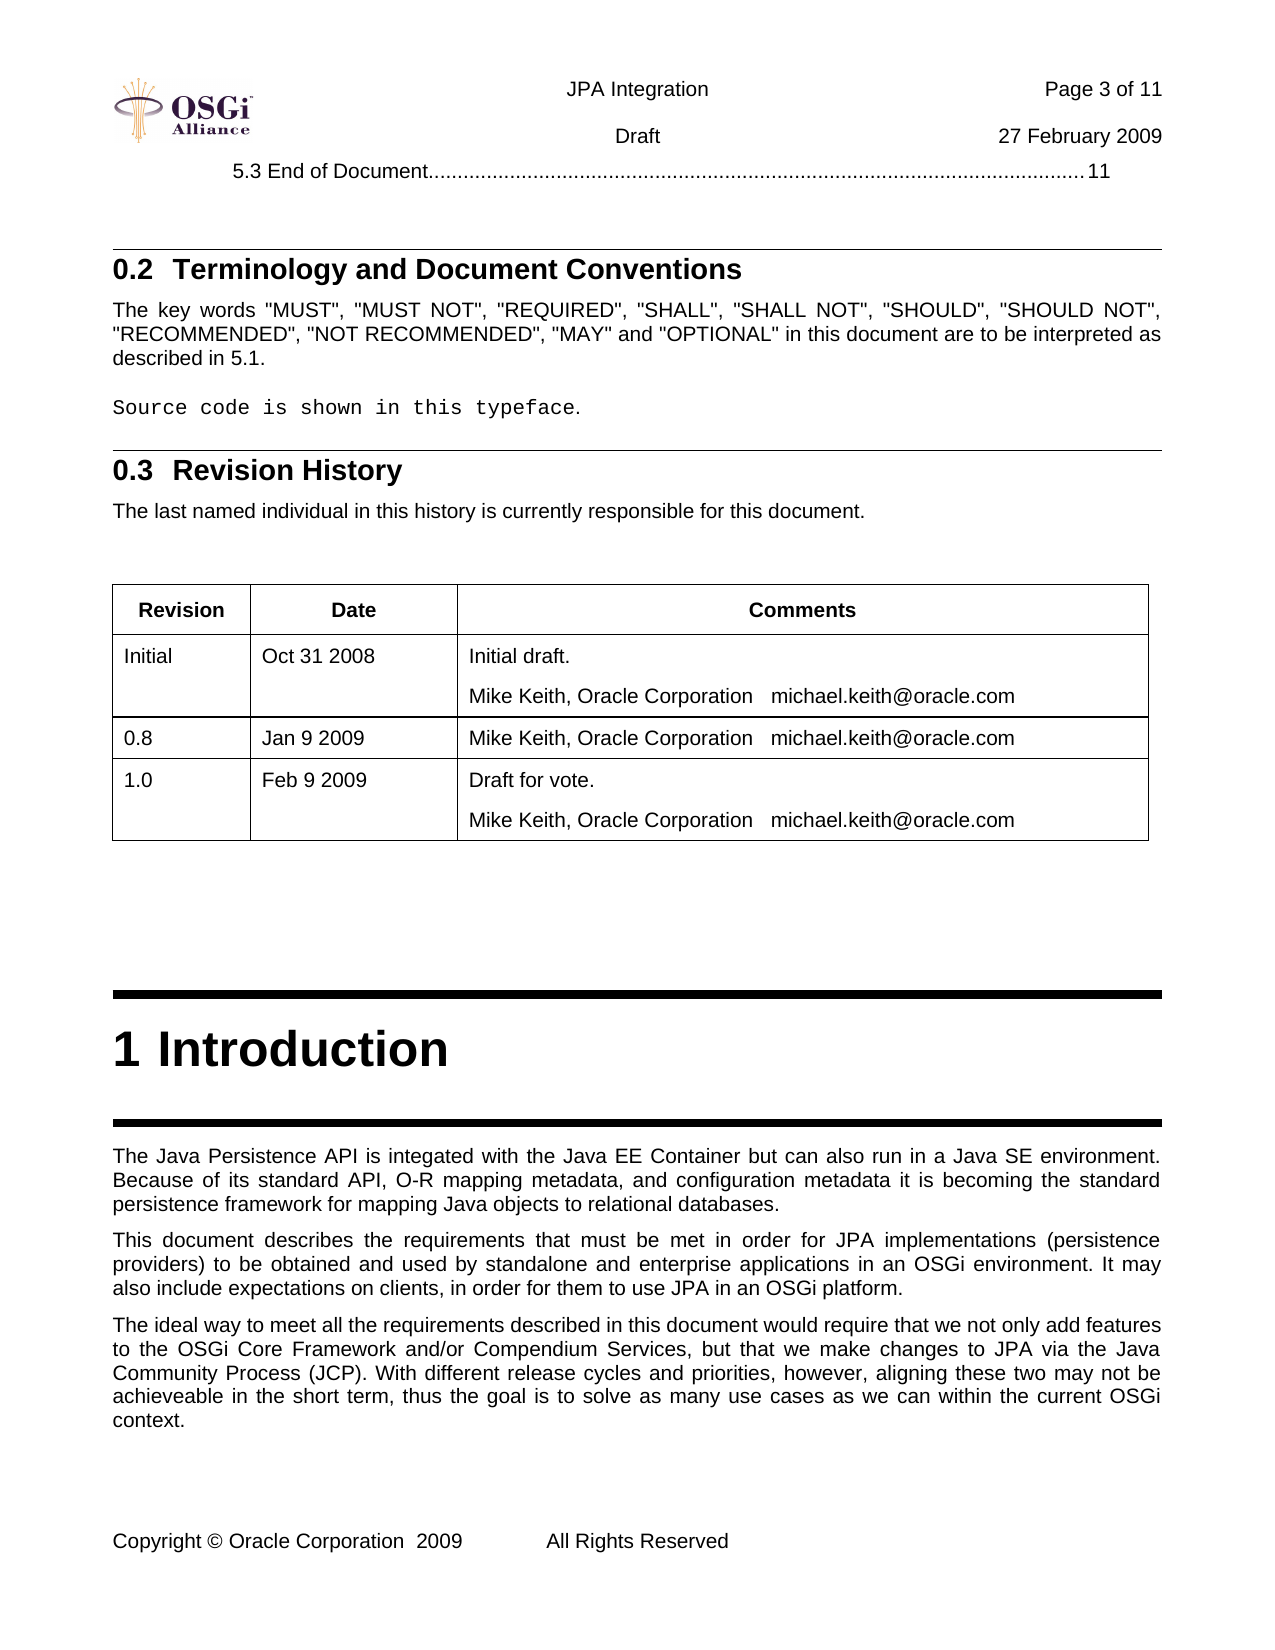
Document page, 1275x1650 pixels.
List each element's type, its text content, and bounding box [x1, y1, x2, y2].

table_cell Draft for vote. Mike Keith, Oracle Corporation michael.keith@oracle.com [458, 759, 1148, 840]
subtitle Terminology and Document Conventions [112, 250, 1162, 285]
table_cell Initial draft. Mike Keith, Oracle Corporation michael.keith@oracle.com [458, 635, 1148, 716]
table_cell Feb 9 2009 [251, 759, 457, 840]
text Source code is shown in this typeface. [112, 394, 1162, 420]
text 5.3 End of Document 11 [232, 159, 1162, 183]
text The key words "MUST", "MUST NOT", "REQUIRED", "SHALL", "SHALL NOT", "SHOULD", "SHOULD NOT", "RECOMMENDED", "NOT RECOMMENDED", "MAY" and "OPTIONAL" in this document are to be interpreted as described in 5.1. [112, 298, 1162, 369]
text The ideal way to meet all the requirements described in this document would require that we not only add features to the OSGi Core Framework and/or Compendium Services, but that we make changes to JPA via the Java Community Process (JCP). With different release cycles and priorities, however, aligning these two may not be achieveable in the short term, thus the goal is to solve as many use cases as we can within the current OSGi context. [112, 1312, 1162, 1432]
picture [114, 78, 254, 143]
table_header Revision [113, 585, 250, 634]
table_cell 0.8 [113, 718, 250, 758]
text The Java Persistence API is integated with the Java EE Container but can also run in a Java SE environment. Because of its standard API, O-R mapping metadata, and configuration metadata it is becoming the standard persistence framework for mapping Java objects to relational databases. [112, 1144, 1162, 1216]
table_header Date [251, 585, 457, 634]
subtitle Revision History [112, 451, 1162, 486]
text The last named individual in this history is currently responsible for this document. [112, 499, 1162, 523]
text This document describes the requirements that must be met in order for JPA implementations (persistence providers) to be obtained and used by standalone and enterprise applications in an OSGi environment. It may also include expectations on clients, in order for them to use JPA in an OSGi platform. [112, 1228, 1162, 1300]
table_cell Jan 9 2009 [251, 718, 457, 758]
table_cell Initial [113, 635, 250, 716]
table_cell 1.0 [113, 759, 250, 840]
subtitle Introduction [112, 991, 1162, 1127]
table_header Comments [458, 585, 1148, 634]
table_cell Mike Keith, Oracle Corporation michael.keith@oracle.com [458, 718, 1148, 758]
table_cell Oct 31 2008 [251, 635, 457, 716]
